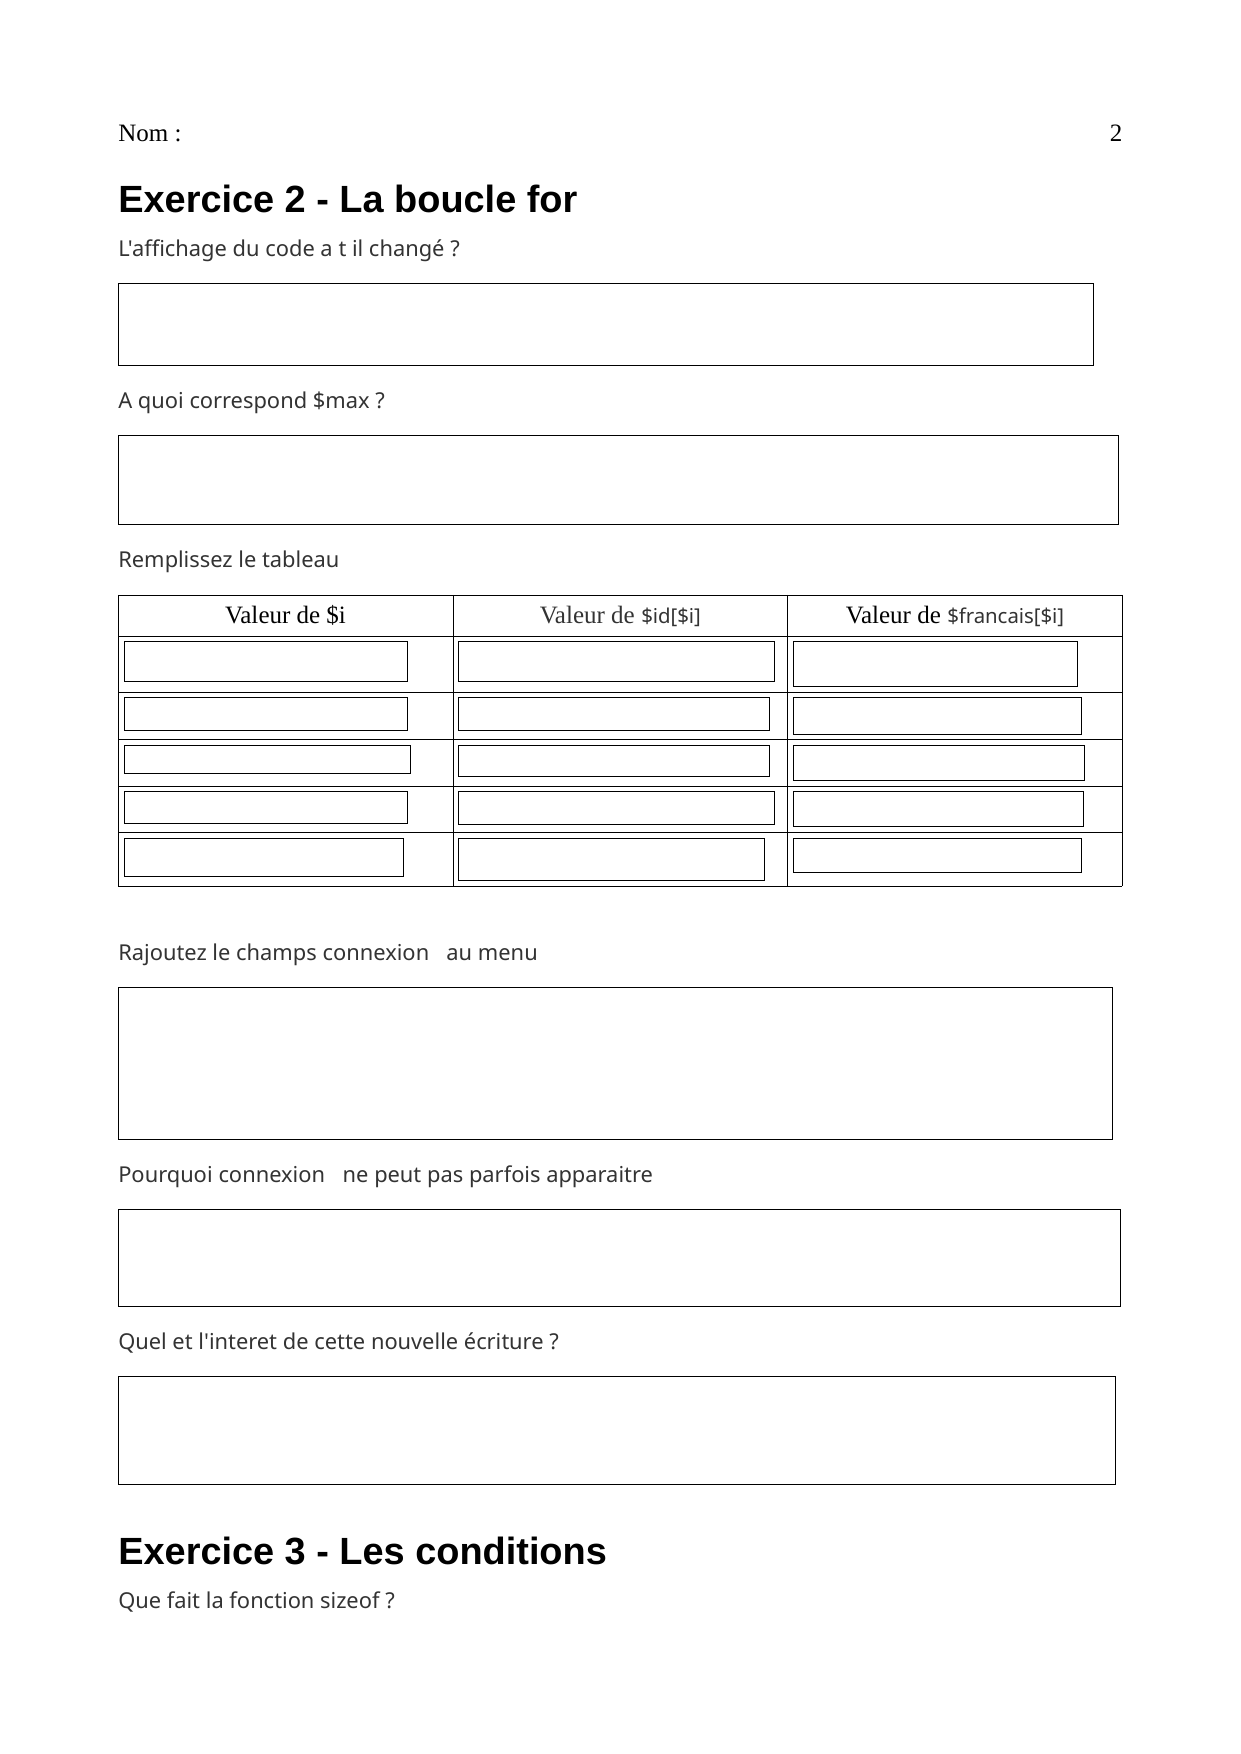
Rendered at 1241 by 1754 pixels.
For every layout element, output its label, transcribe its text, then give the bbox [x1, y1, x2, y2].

table_cell [454, 833, 787, 886]
table_header Valeur de $id[$i] [454, 596, 787, 636]
text Remplissez le tableau [118, 544, 1122, 574]
text L'affichage du code a t il changé ? [118, 232, 1122, 262]
table_cell [119, 833, 453, 886]
table_cell [788, 693, 1122, 739]
table_cell [454, 787, 787, 832]
table_cell [788, 740, 1122, 786]
text Rajoutez le champs connexion au menu [118, 937, 1122, 966]
table_cell [119, 693, 453, 739]
table_cell [454, 637, 787, 692]
subtitle Exercice 3 - Les conditions [118, 1529, 1122, 1573]
table_cell [119, 740, 453, 786]
table_cell [119, 787, 453, 832]
table_cell [119, 637, 453, 692]
text Pourquoi connexion ne peut pas parfois apparaitre [118, 1159, 1122, 1189]
table_cell [454, 740, 787, 786]
text Quel et l'interet de cette nouvelle écriture ? [118, 1326, 1122, 1356]
table_header Valeur de $i [119, 596, 453, 636]
table_cell [454, 693, 787, 739]
table_cell [788, 637, 1122, 692]
text A quoi correspond $max ? [118, 385, 1122, 415]
text Que fait la fonction sizeof ? [118, 1585, 1122, 1615]
table_cell [788, 833, 1122, 886]
table_header Valeur de $francais[$i] [788, 596, 1122, 636]
table_cell [788, 787, 1122, 832]
subtitle Exercice 2 - La boucle for [118, 176, 1122, 220]
